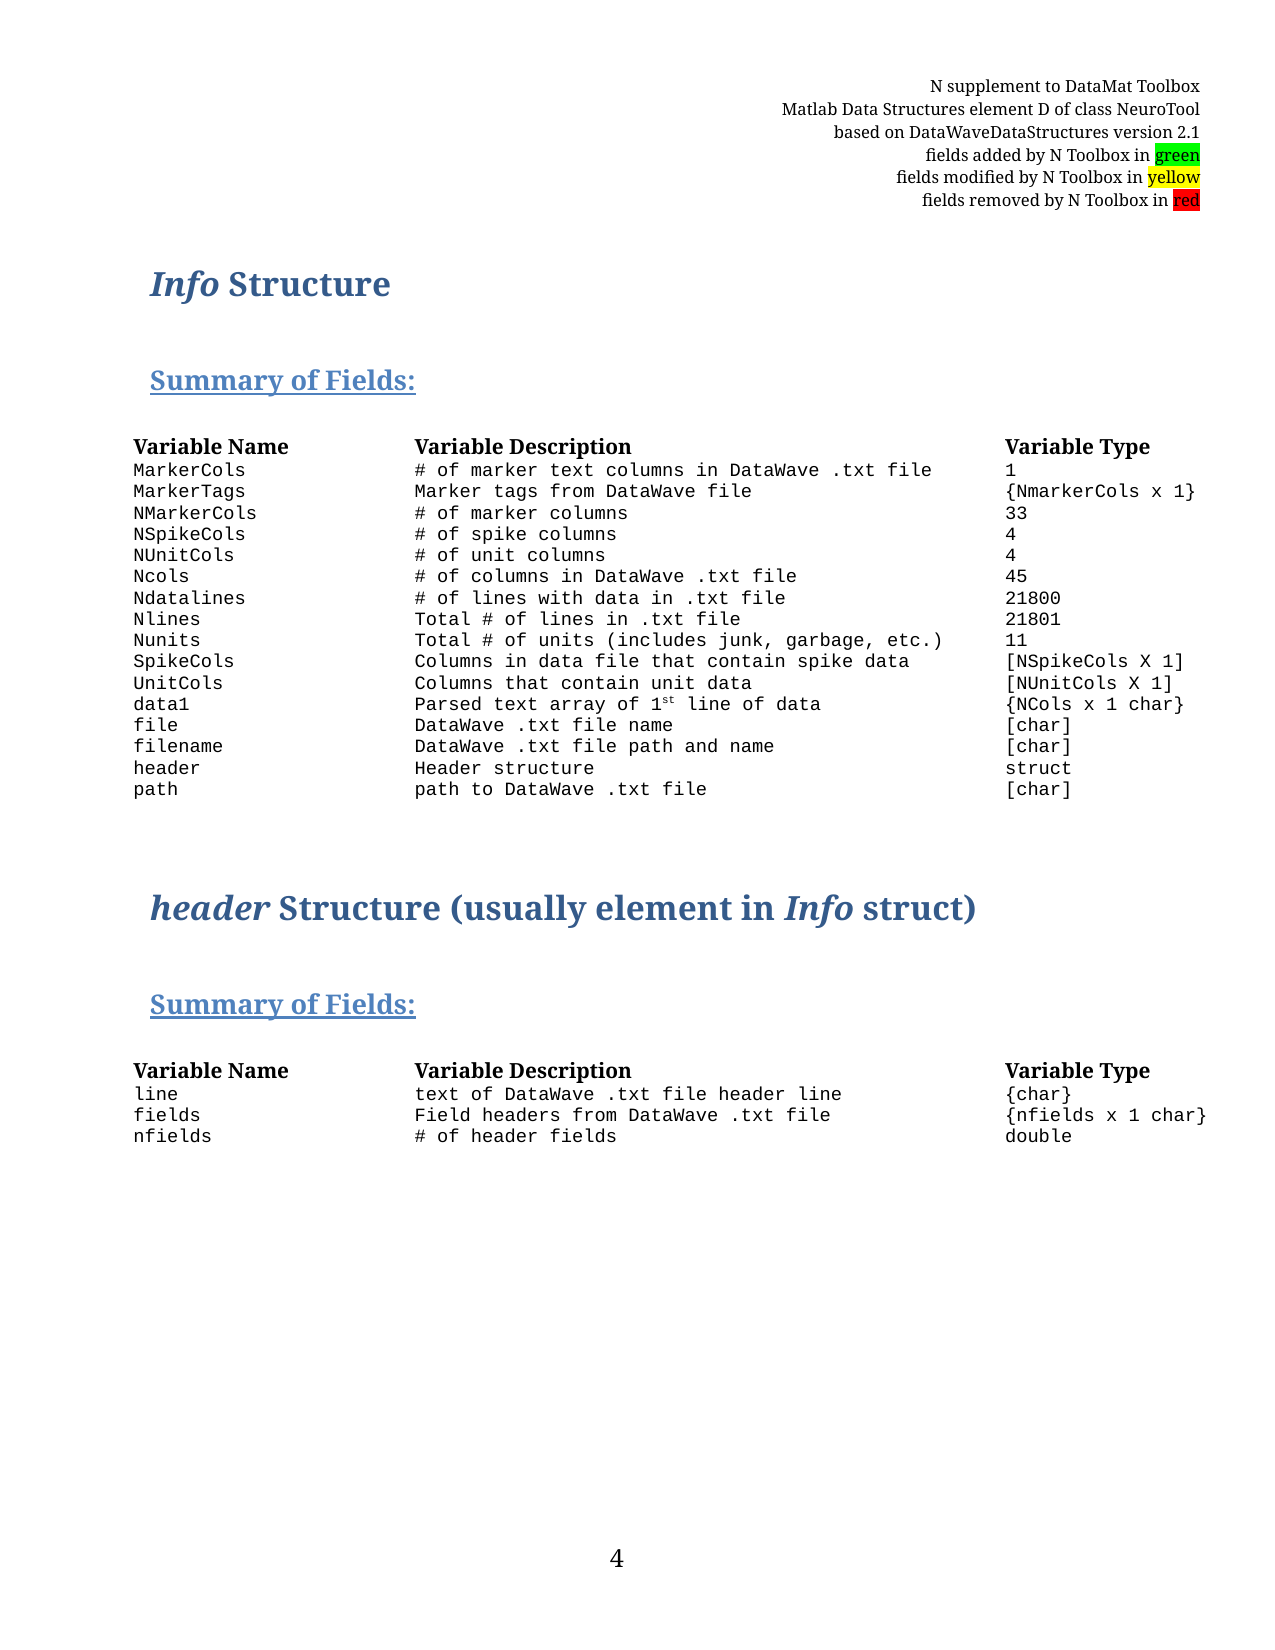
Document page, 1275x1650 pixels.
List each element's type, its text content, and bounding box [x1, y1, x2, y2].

table_cell path to DataWave .txt file [403, 780, 993, 801]
table_cell text of DataWave .txt file header line [403, 1085, 993, 1106]
subtitle Summary of Fields: [150, 362, 1200, 398]
table_header Variable Name [122, 1056, 403, 1085]
table_cell Total # of units (includes junk, garbage, etc.) [403, 631, 993, 652]
table_cell [NUnitCols X 1] [994, 674, 1256, 695]
table_header Variable Description [403, 1056, 993, 1085]
subtitle Info Structure [150, 261, 1200, 307]
table_cell 4 [994, 546, 1256, 567]
table_cell 4 [994, 525, 1256, 546]
table_cell Total # of lines in .txt file [403, 610, 993, 631]
table_header Variable Description [403, 433, 993, 461]
table_cell Header structure [403, 759, 993, 780]
table_cell file [122, 716, 403, 737]
table_cell 21801 [994, 610, 1256, 631]
table_cell SpikeCols [122, 652, 403, 673]
table_cell [char] [994, 737, 1256, 758]
table_header Variable Type [994, 1056, 1256, 1085]
table_cell # of columns in DataWave .txt file [403, 567, 993, 588]
table_cell 45 [994, 567, 1256, 588]
table_cell [NSpikeCols X 1] [994, 652, 1256, 673]
table_cell UnitCols [122, 674, 403, 695]
table_cell MarkerTags [122, 482, 403, 503]
table_header Variable Name [122, 433, 403, 461]
table_cell 33 [994, 504, 1256, 525]
table_cell NSpikeCols [122, 525, 403, 546]
table_cell DataWave .txt file name [403, 716, 993, 737]
table_cell DataWave .txt file path and name [403, 737, 993, 758]
table_cell Nunits [122, 631, 403, 652]
table_cell line [122, 1085, 403, 1106]
table_cell # of spike columns [403, 525, 993, 546]
table_cell # of unit columns [403, 546, 993, 567]
table_cell # of marker columns [403, 504, 993, 525]
table_cell {char} [994, 1085, 1256, 1106]
table_cell 1 [994, 461, 1256, 482]
table_cell # of marker text columns in DataWave .txt file [403, 461, 993, 482]
table_cell struct [994, 759, 1256, 780]
table_header Variable Type [994, 433, 1256, 461]
table_cell Columns that contain unit data [403, 674, 993, 695]
table_cell double [994, 1127, 1256, 1148]
table_cell NMarkerCols [122, 504, 403, 525]
table_cell [char] [994, 780, 1256, 801]
subtitle Summary of Fields: [150, 985, 1200, 1022]
table_cell # of header fields [403, 1127, 993, 1148]
table_cell 11 [994, 631, 1256, 652]
table_cell {nfields x 1 char} [994, 1106, 1256, 1127]
table_cell fields [122, 1106, 403, 1127]
table_cell nfields [122, 1127, 403, 1148]
table_cell Marker tags from DataWave file [403, 482, 993, 503]
table_cell [char] [994, 716, 1256, 737]
table_cell filename [122, 737, 403, 758]
table_cell NUnitCols [122, 546, 403, 567]
table_cell {NmarkerCols x 1} [994, 482, 1256, 503]
table_cell {NCols x 1 char} [994, 695, 1256, 716]
table_cell Ndatalines [122, 589, 403, 610]
table_cell path [122, 780, 403, 801]
table_cell header [122, 759, 403, 780]
table_cell Nlines [122, 610, 403, 631]
table_cell Columns in data file that contain spike data [403, 652, 993, 673]
table_cell Field headers from DataWave .txt file [403, 1106, 993, 1127]
table_cell 21800 [994, 589, 1256, 610]
table_cell data1 [122, 695, 403, 716]
table_cell MarkerCols [122, 461, 403, 482]
subtitle header Structure (usually element in Info struct) [150, 885, 1200, 930]
table_cell Parsed text array of 1st line of data [403, 695, 993, 716]
table_cell Ncols [122, 567, 403, 588]
table_cell # of lines with data in .txt file [403, 589, 993, 610]
